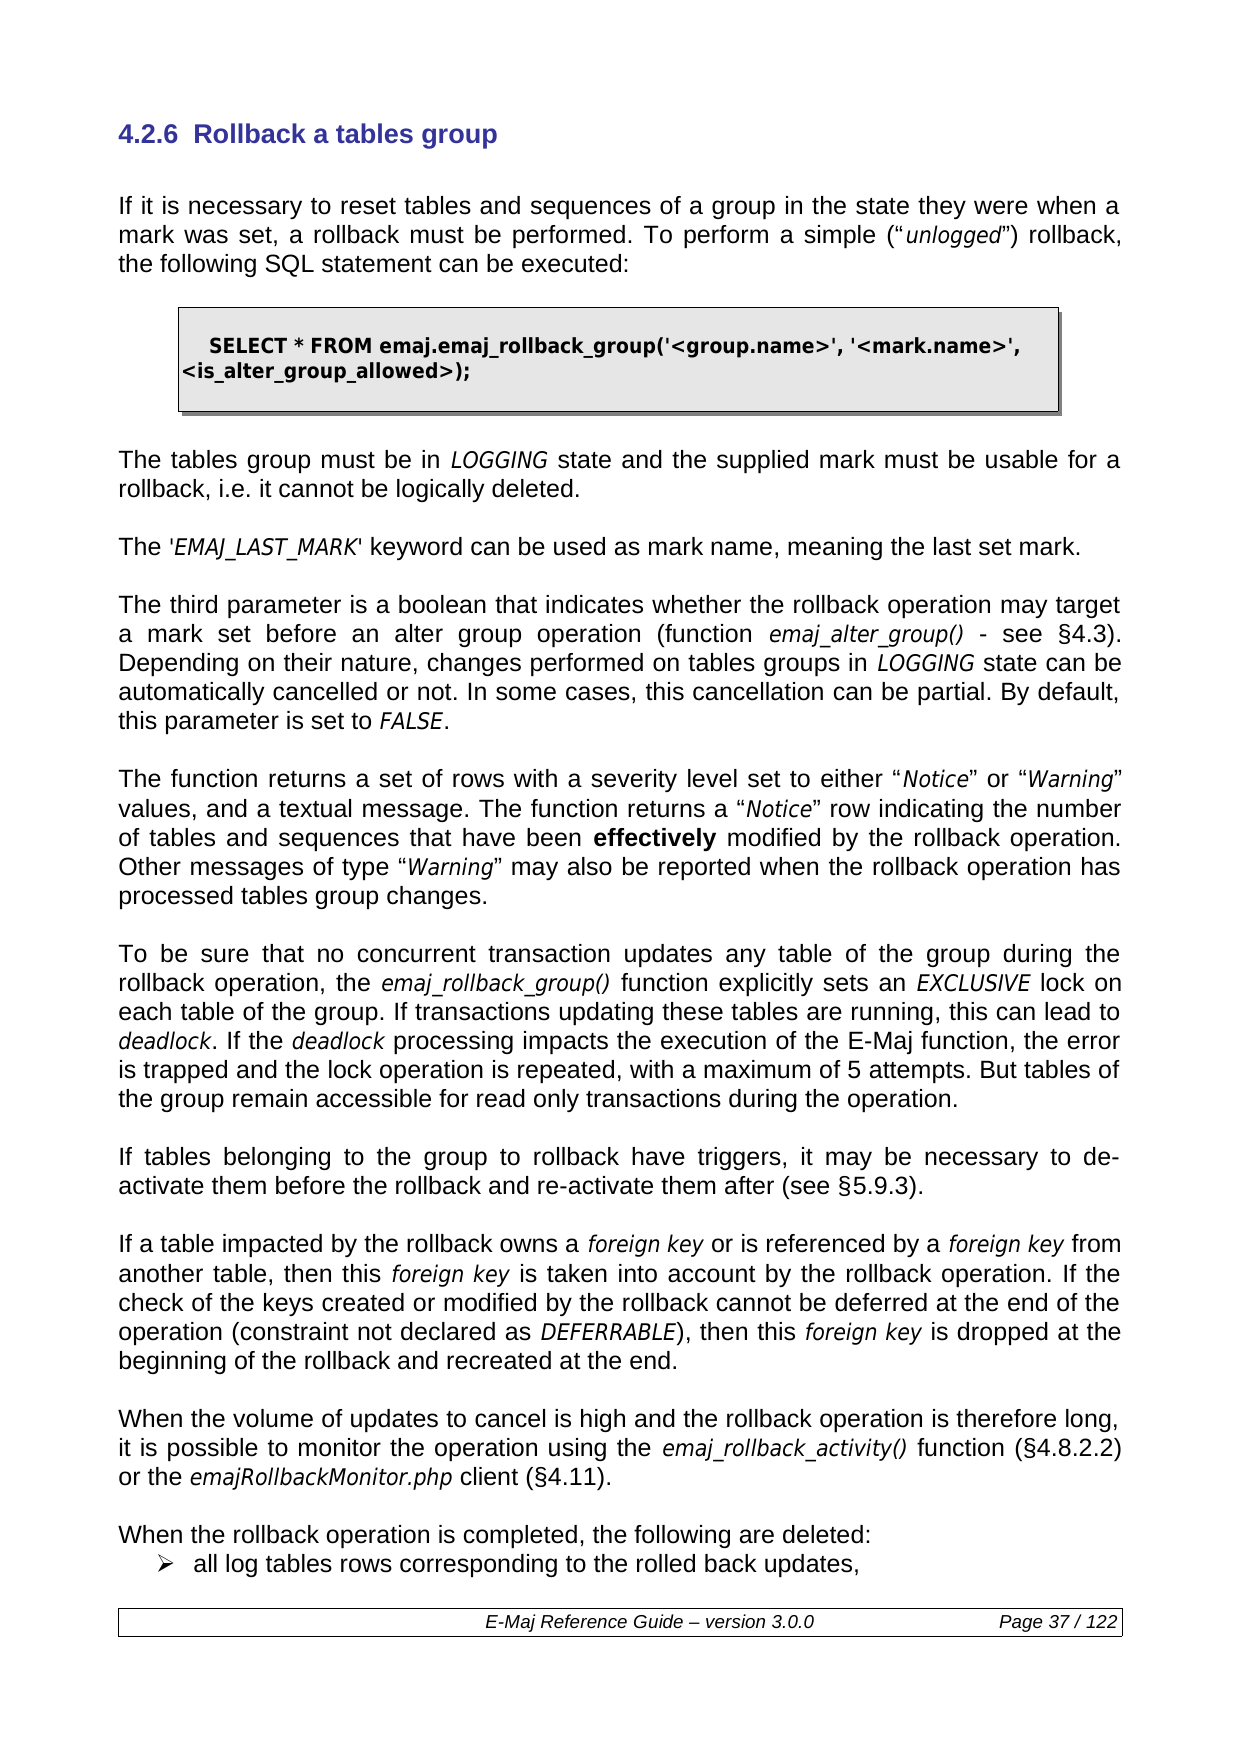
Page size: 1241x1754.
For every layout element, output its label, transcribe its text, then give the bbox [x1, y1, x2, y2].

text The third parameter is a boolean that indicates whether the rollback operation may target a mark set before an alter group operation (function emaj_alter_group() - see §4.3). Depending on their nature, changes performed on tables groups in LOGGING state can be automatically cancelled or not. In some cases, this cancellation can be partial. By default, this parameter is set to FALSE. [118, 590, 1122, 735]
text SELECT * FROM emaj.emaj_rollback_group('<group.name>', '<mark.name>', <is_alter_group_allowed>); [179, 331, 1058, 380]
text The tables group must be in LOGGING state and the supplied mark must be usable for a rollback, i.e. it cannot be logically deleted. [118, 445, 1122, 503]
text If it is necessary to reset tables and sequences of a group in the state they were when a mark was set, a rollback must be performed. To perform a simple (“unlogged”) rollback, the following SQL statement can be executed: [118, 191, 1122, 278]
text The function returns a set of rows with a severity level set to either “Notice” or “Warning” values, and a textual message. The function returns a “Notice” row indicating the number of tables and sequences that have been effectively modified by the rollback operation. Other messages of type “Warning” may also be reported when the rollback operation has processed tables group changes. [118, 764, 1122, 910]
list all log tables rows corresponding to the rolled back updates, [156, 1549, 1122, 1578]
text If tables belonging to the group to rollback have triggers, it may be necessary to de-activate them before the rollback and re-activate them after (see §5.9.3). [118, 1142, 1122, 1200]
text To be sure that no concurrent transaction updates any table of the group during the rollback operation, the emaj_rollback_group() function explicitly sets an EXCLUSIVE lock on each table of the group. If transactions updating these tables are running, this can lead to deadlock. If the deadlock processing impacts the execution of the E-Maj function, the error is trapped and the lock operation is repeated, with a maximum of 5 attempts. But tables of the group remain accessible for read only transactions during the operation. [118, 939, 1122, 1113]
text If a table impacted by the rollback owns a foreign key or is referenced by a foreign key from another table, then this foreign key is taken into account by the rollback operation. If the check of the keys created or modified by the rollback cannot be deferred at the end of the operation (constraint not declared as DEFERRABLE), then this foreign key is dropped at the beginning of the rollback and recreated at the end. [118, 1229, 1122, 1375]
text When the volume of updates to cancel is high and the rollback operation is therefore long, it is possible to monitor the operation using the emaj_rollback_activity() function (§4.8.2.2) or the emajRollbackMonitor.php client (§4.11). [118, 1404, 1122, 1491]
text When the rollback operation is completed, the following are deleted: [118, 1520, 1122, 1549]
subtitle Rollback a tables group [118, 118, 1122, 149]
text The 'EMAJ_LAST_MARK' keyword can be used as mark name, meaning the last set mark. [118, 532, 1122, 561]
